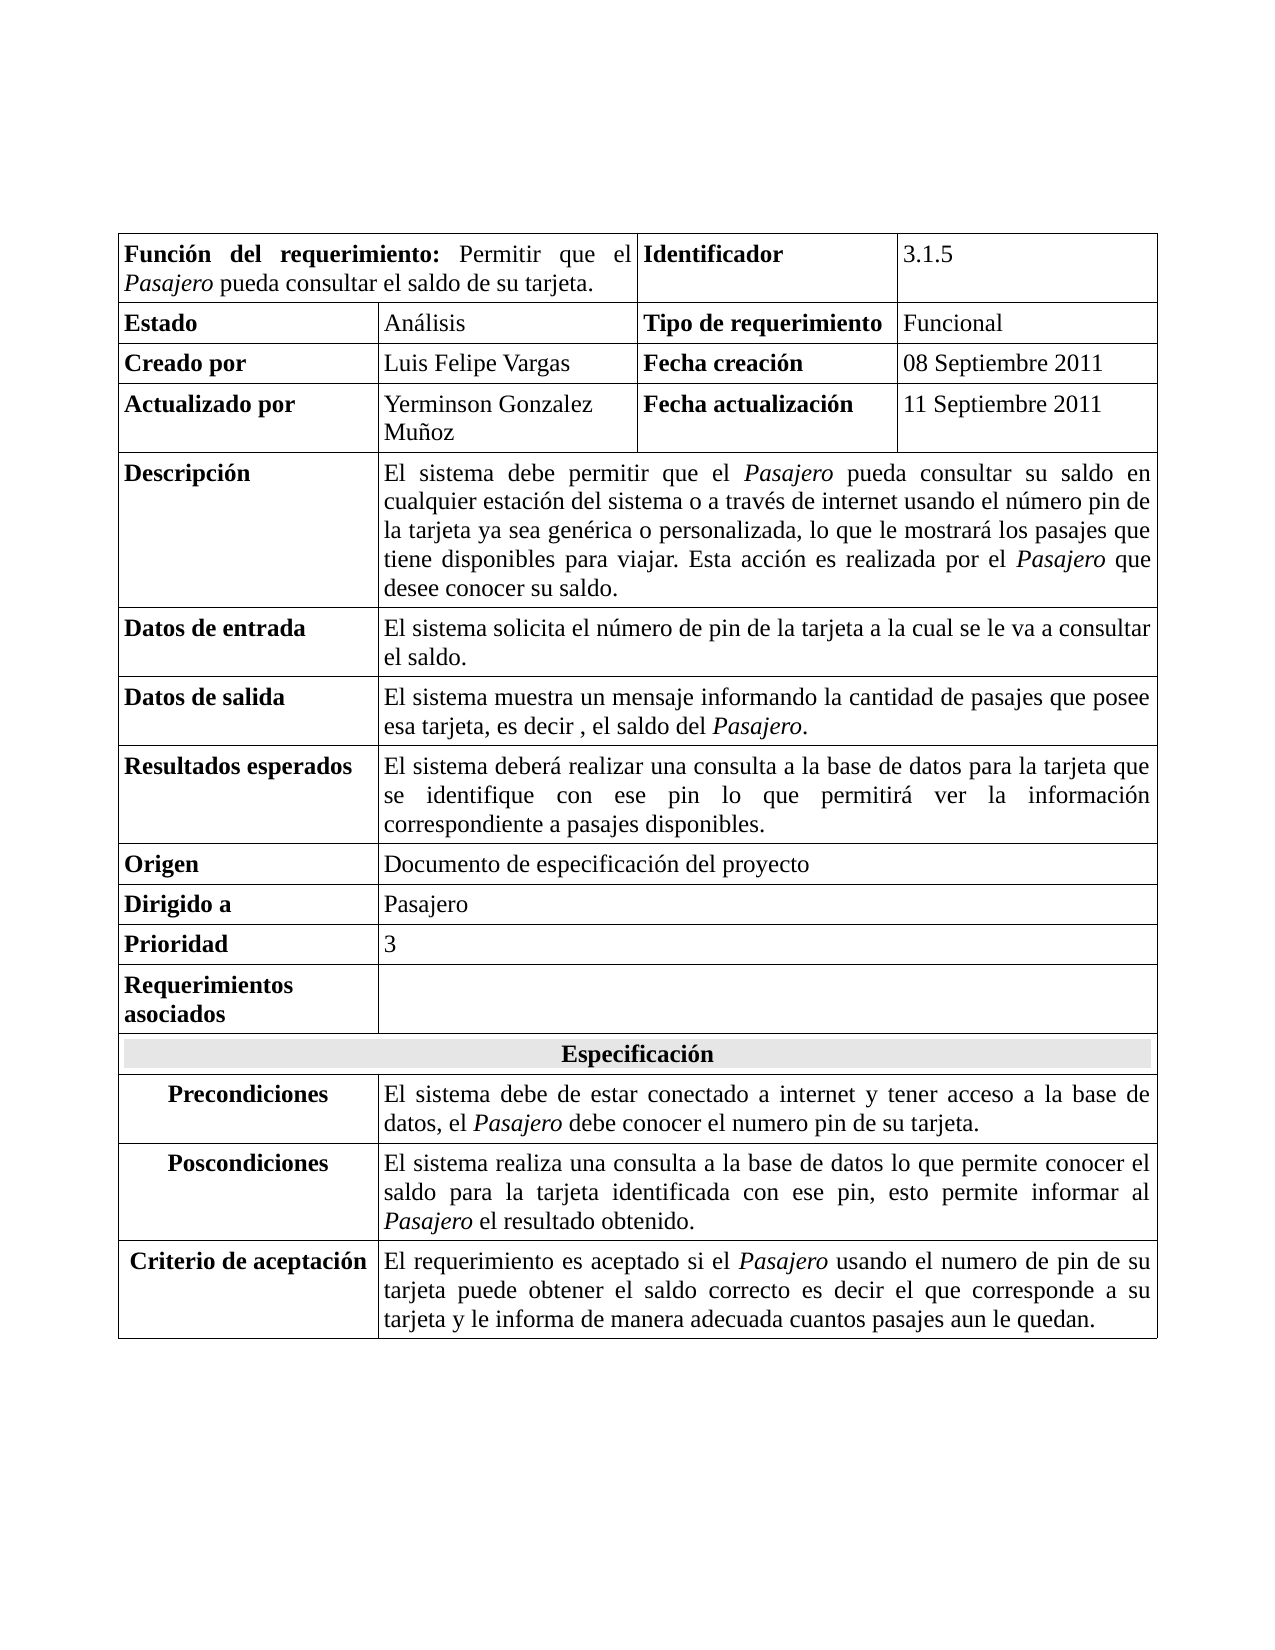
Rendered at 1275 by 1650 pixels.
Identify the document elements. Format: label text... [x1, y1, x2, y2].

table_cell El sistema muestra un mensaje informando la cantidad de pasajes que posee esa tarjeta, es decir , el saldo del Pasajero. [379, 677, 1157, 745]
table_cell Yerminson Gonzalez Muñoz [379, 384, 637, 452]
table_cell Creado por [119, 344, 378, 383]
table_cell Requerimientos asociados [119, 965, 378, 1033]
table_cell Estado [119, 303, 378, 342]
table_cell El sistema solicita el número de pin de la tarjeta a la cual se le va a consultar el saldo. [379, 608, 1157, 676]
table_cell Tipo de requerimiento [638, 303, 897, 342]
table_cell Origen [119, 844, 378, 883]
table_cell El sistema realiza una consulta a la base de datos lo que permite conocer el saldo para la tarjeta identificada con ese pin, esto permite informar al Pasajero el resultado obtenido. [379, 1144, 1157, 1240]
table_cell Criterio de aceptación [119, 1241, 378, 1338]
table_cell Análisis [379, 303, 637, 342]
table_cell Pasajero [379, 885, 1157, 924]
table_header Identificador [638, 234, 897, 302]
table_cell [379, 965, 1157, 1033]
table_cell Datos de entrada [119, 608, 378, 676]
table_cell Documento de especificación del proyecto [379, 844, 1157, 883]
table_header 3.1.5 [898, 234, 1157, 302]
table_cell 08 Septiembre 2011 [898, 344, 1157, 383]
table_cell Especificación [119, 1034, 1157, 1073]
table_header Función del requerimiento: Permitir que el Pasajero pueda consultar el saldo de su tarjeta. [119, 234, 637, 302]
table_cell 11 Septiembre 2011 [898, 384, 1157, 452]
table_cell Luis Felipe Vargas [379, 344, 637, 383]
table_cell Prioridad [119, 925, 378, 964]
table_cell Fecha actualización [638, 384, 897, 452]
table_cell Dirigido a [119, 885, 378, 924]
table_cell Datos de salida [119, 677, 378, 745]
table_cell El sistema debe permitir que el Pasajero pueda consultar su saldo en cualquier estación del sistema o a través de internet usando el número pin de la tarjeta ya sea genérica o personalizada, lo que le mostrará los pasajes que tiene disponibles para viajar. Esta acción es realizada por el Pasajero que desee conocer su saldo. [379, 453, 1157, 607]
table_cell Precondiciones [119, 1075, 378, 1142]
table_cell Descripción [119, 453, 378, 607]
table_cell Resultados esperados [119, 746, 378, 843]
table_cell Funcional [898, 303, 1157, 342]
table_cell El sistema debe de estar conectado a internet y tener acceso a la base de datos, el Pasajero debe conocer el numero pin de su tarjeta. [379, 1075, 1157, 1142]
table_cell El sistema deberá realizar una consulta a la base de datos para la tarjeta que se identifique con ese pin lo que permitirá ver la información correspondiente a pasajes disponibles. [379, 746, 1157, 843]
table_cell Actualizado por [119, 384, 378, 452]
table_cell 3 [379, 925, 1157, 964]
table_cell El requerimiento es aceptado si el Pasajero usando el numero de pin de su tarjeta puede obtener el saldo correcto es decir el que corresponde a su tarjeta y le informa de manera adecuada cuantos pasajes aun le quedan. [379, 1241, 1157, 1338]
table_cell Poscondiciones [119, 1144, 378, 1240]
table_cell Fecha creación [638, 344, 897, 383]
